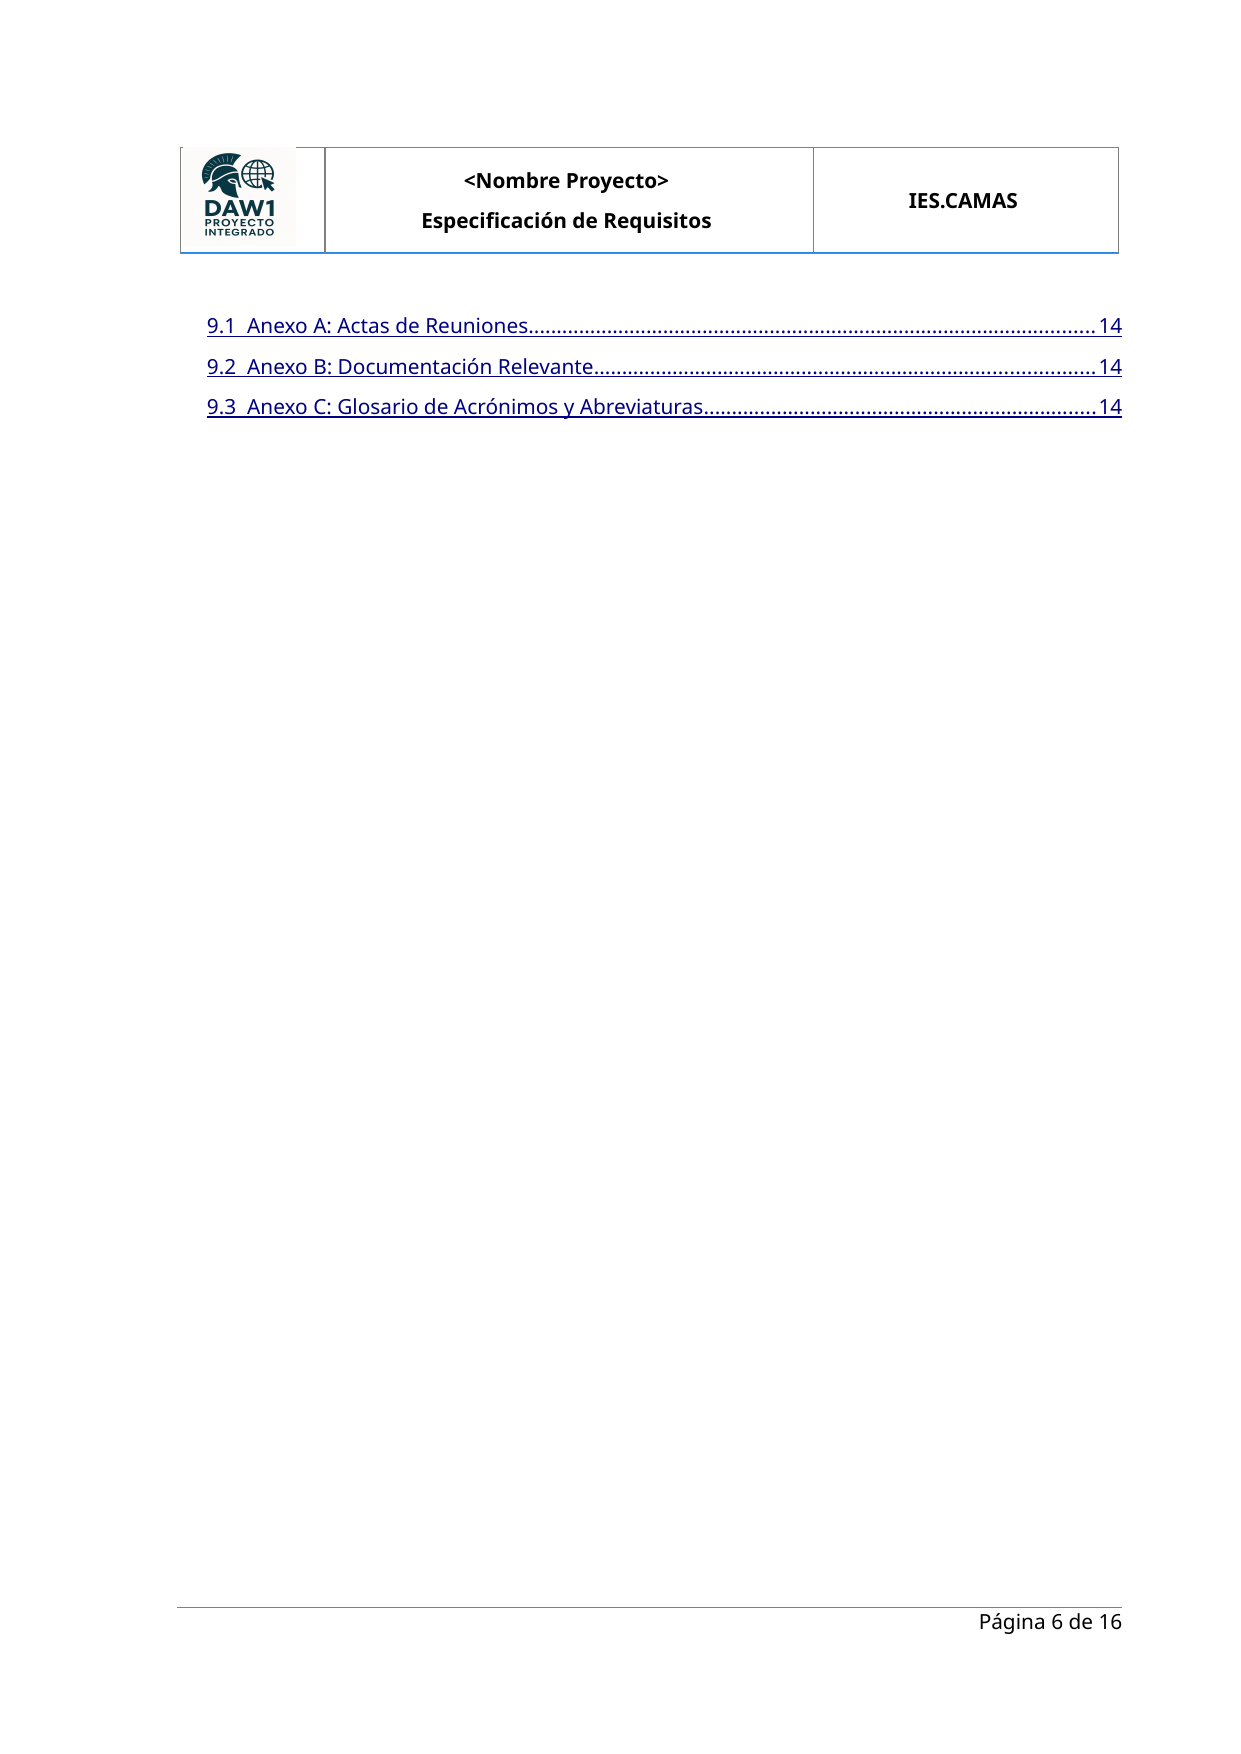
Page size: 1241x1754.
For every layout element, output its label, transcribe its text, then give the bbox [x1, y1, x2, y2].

text 9.3 Anexo C: Glosario de Acrónimos y Abreviaturas 14 [207, 392, 1122, 416]
text 9.2 Anexo B: Documentación Relevante 14 [207, 352, 1122, 376]
text 9.1 Anexo A: Actas de Reuniones 14 [207, 311, 1122, 336]
picture [183, 147, 296, 246]
